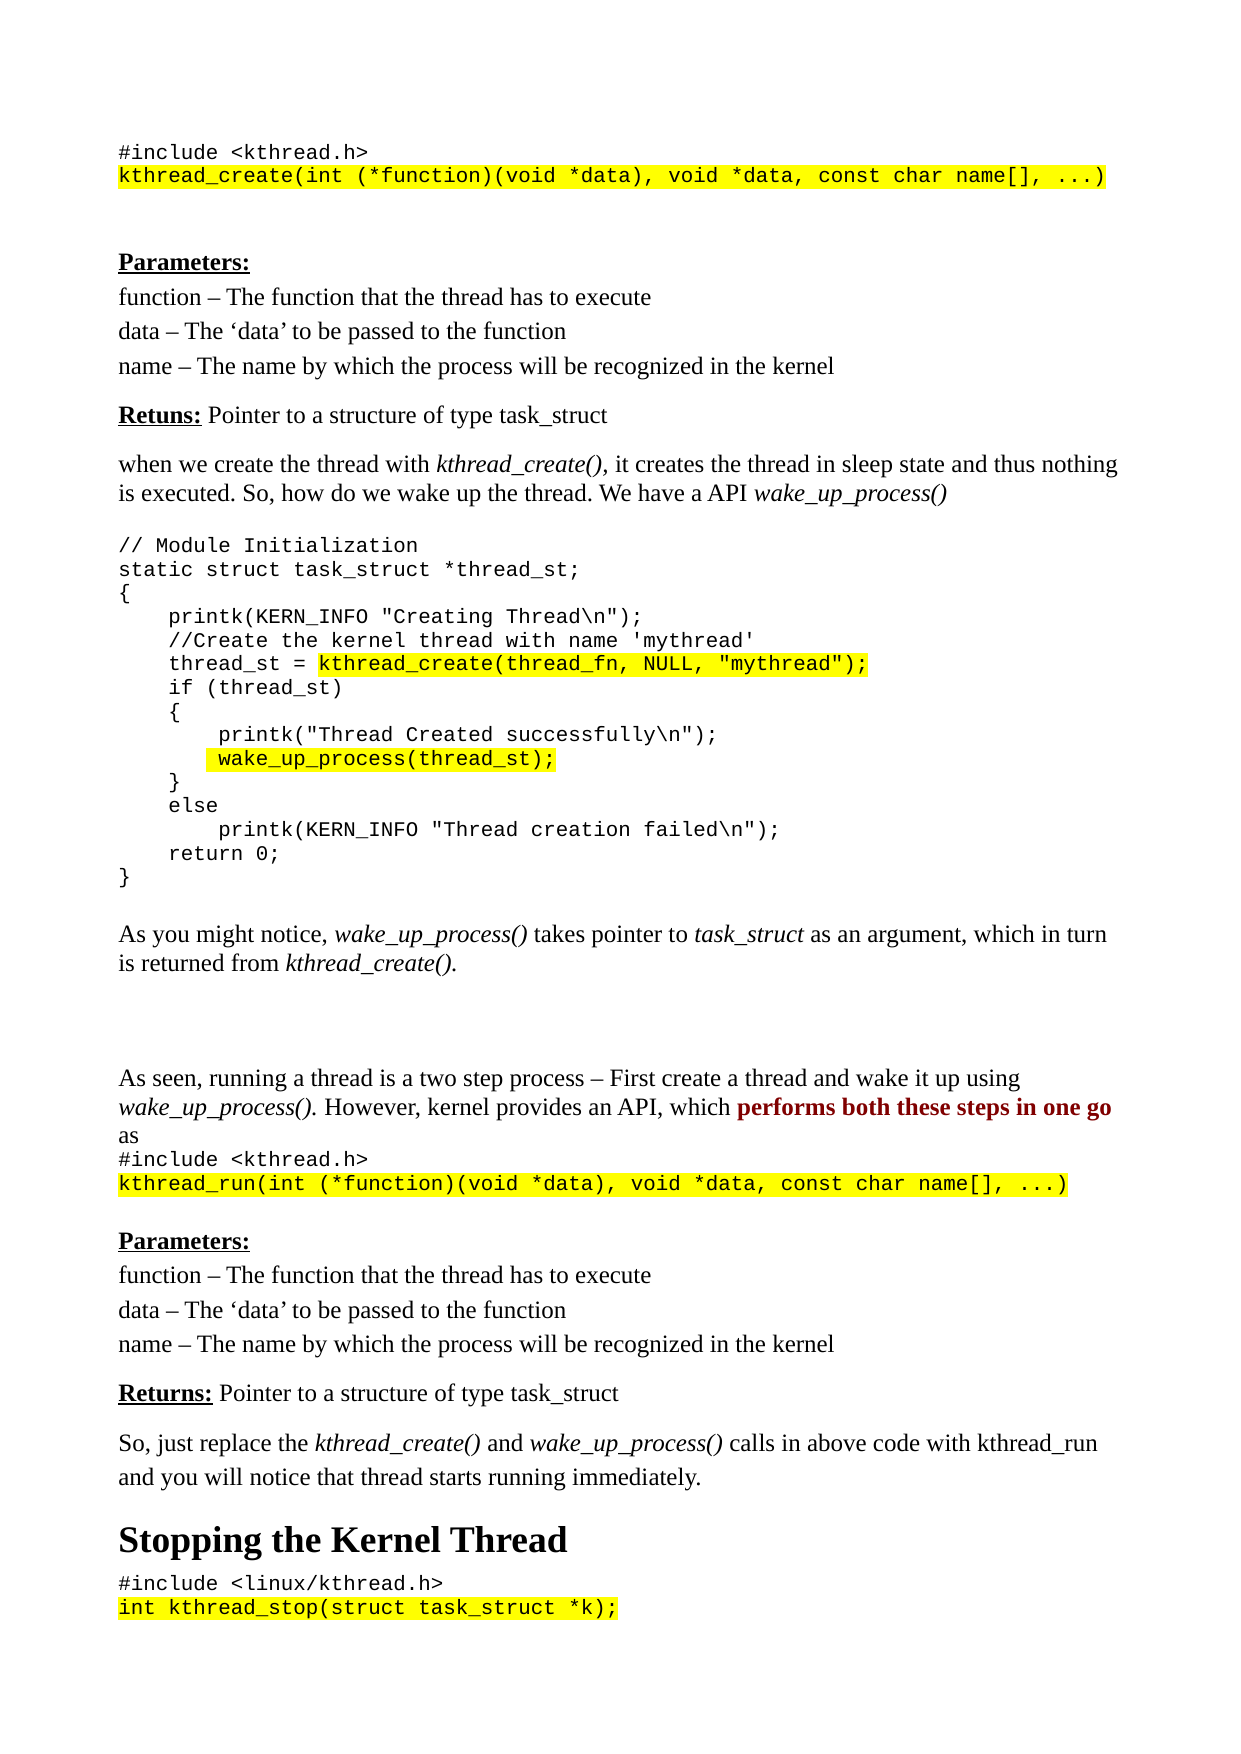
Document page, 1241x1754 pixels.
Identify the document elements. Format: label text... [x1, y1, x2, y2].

text #include <linux/kthread.h> [118, 1573, 1122, 1597]
text //Create the kernel thread with name 'mythread' [118, 630, 1122, 653]
text Returns: Pointer to a structure of type task_struct [118, 1378, 1122, 1407]
text Retuns: Pointer to a structure of type task_struct [118, 400, 1122, 428]
text when we create the thread with kthread_create(), it creates the thread in sleep state and thus nothing is executed. So, how do we wake up the thread. We have a API wake_up_process() [118, 449, 1122, 506]
text printk(KERN_INFO "Creating Thread\n"); [118, 606, 1122, 630]
text kthread_create(int (*function)(void *data), void *data, const char name[], ...) [118, 165, 1122, 189]
text thread_st = kthread_create(thread_fn, NULL, "mythread"); [118, 653, 1122, 677]
text kthread_run(int (*function)(void *data), void *data, const char name[], ...) [118, 1173, 1122, 1197]
text Parameters: function – The function that the thread has to execute data – The ‘data’ to be passed to the function name – The name by which the process will be recognized in the kernel [118, 1226, 1122, 1358]
text #include <kthread.h> [118, 142, 1122, 165]
text } [118, 866, 1122, 890]
text else [118, 795, 1122, 819]
text printk("Thread Created successfully\n"); [118, 724, 1122, 748]
text if (thread_st) [118, 677, 1122, 701]
text int kthread_stop(struct task_struct *k); [118, 1597, 1122, 1620]
subtitle Stopping the Kernel Thread [118, 1517, 1122, 1561]
text As seen, running a thread is a two step process – First create a thread and wake it up using wake_up_process(). However, kernel provides an API, which performs both these steps in one go as [118, 1063, 1122, 1149]
text printk(KERN_INFO "Thread creation failed\n"); [118, 819, 1122, 842]
text Parameters: function – The function that the thread has to execute data – The ‘data’ to be passed to the function name – The name by which the process will be recognized in the kernel [118, 247, 1122, 379]
text } [118, 772, 1122, 795]
text { [118, 582, 1122, 606]
text As you might notice, wake_up_process() takes pointer to task_struct as an argument, which in turn is returned from kthread_create(). [118, 919, 1122, 977]
text { [118, 701, 1122, 724]
text return 0; [118, 842, 1122, 866]
text // Module Initialization [118, 535, 1122, 559]
text wake_up_process(thread_st); [118, 748, 1122, 772]
text #include <kthread.h> [118, 1149, 1122, 1173]
text static struct task_struct *thread_st; [118, 559, 1122, 582]
text So, just replace the kthread_create() and wake_up_process() calls in above code with kthread_run and you will notice that thread starts running immediately. [118, 1428, 1122, 1491]
